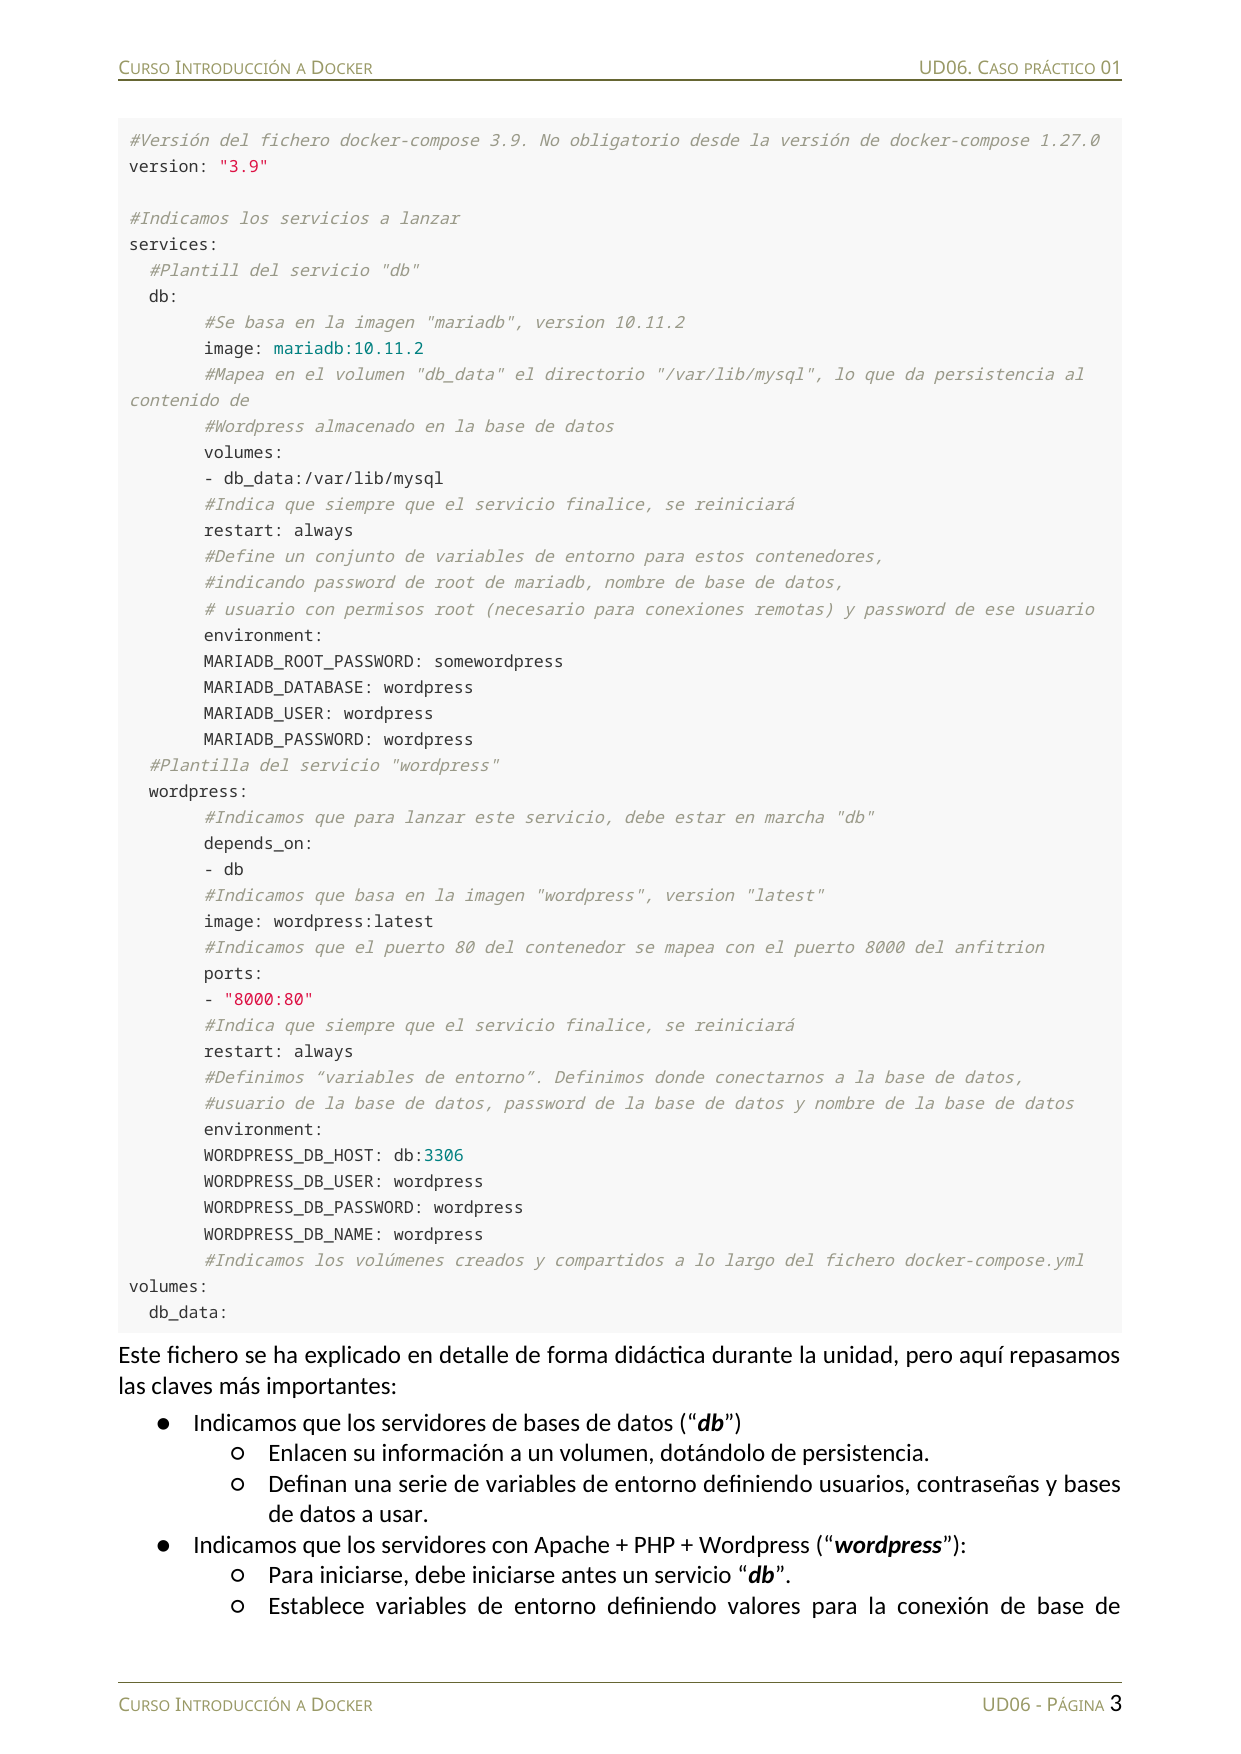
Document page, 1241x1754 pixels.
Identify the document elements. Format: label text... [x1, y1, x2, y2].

list Enlacen su información a un volumen, dotándolo de persistencia. [231, 1437, 1122, 1468]
list Definan una serie de variables de entorno definiendo usuarios, contraseñas y bases de datos a usar. [231, 1468, 1122, 1529]
list Indicamos que los servidores de bases de datos (“db”) [156, 1407, 1122, 1437]
table_header #Versión del fichero docker-compose 3.9. No obligatorio desde la versión de docker-compose 1.27.0 version: "3.9" #Indicamos los servicios a lanzar services: #Plantill del servicio "db" db: #Se basa en la imagen "mariadb", version 10.11.2 image: mariadb:10.11.2 #Mapea en el volumen "db_data" el directorio "/var/lib/mysql", lo que da persistencia al contenido de #Wordpress almacenado en la base de datos volumes: - db_data:/var/lib/mysql #Indica que siempre que el servicio finalice, se reiniciará restart: always #Define un conjunto de variables de entorno para estos contenedores, #indicando password de root de mariadb, nombre de base de datos, # usuario con permisos root (necesario para conexiones remotas) y password de ese usuario environment: MARIADB_ROOT_PASSWORD: somewordpress MARIADB_DATABASE: wordpress MARIADB_USER: wordpress MARIADB_PASSWORD: wordpress #Plantilla del servicio "wordpress" wordpress: #Indicamos que para lanzar este servicio, debe estar en marcha "db" depends_on: - db #Indicamos que basa en la imagen "wordpress", version "latest" image: wordpress:latest #Indicamos que el puerto 80 del contenedor se mapea con el puerto 8000 del anfitrion ports: - "8000:80" #Indica que siempre que el servicio finalice, se reiniciará restart: always #Definimos “variables de entorno”. Definimos donde conectarnos a la base de datos, #usuario de la base de datos, password de la base de datos y nombre de la base de datos environment: WORDPRESS_DB_HOST: db:3306 WORDPRESS_DB_USER: wordpress WORDPRESS_DB_PASSWORD: wordpress WORDPRESS_DB_NAME: wordpress #Indicamos los volúmenes creados y compartidos a lo largo del fichero docker-compose.yml volumes: db_data: [118, 118, 1122, 1333]
list Para iniciarse, debe iniciarse antes un servicio “db”. [231, 1559, 1122, 1590]
list Establece variables de entorno definiendo valores para la conexión de base de [231, 1590, 1122, 1621]
text Este fichero se ha explicado en detalle de forma didáctica durante la unidad, pero aquí repasamos las claves más importantes: [118, 1339, 1122, 1400]
list Indicamos que los servidores con Apache + PHP + Wordpress (“wordpress”): [156, 1529, 1122, 1559]
